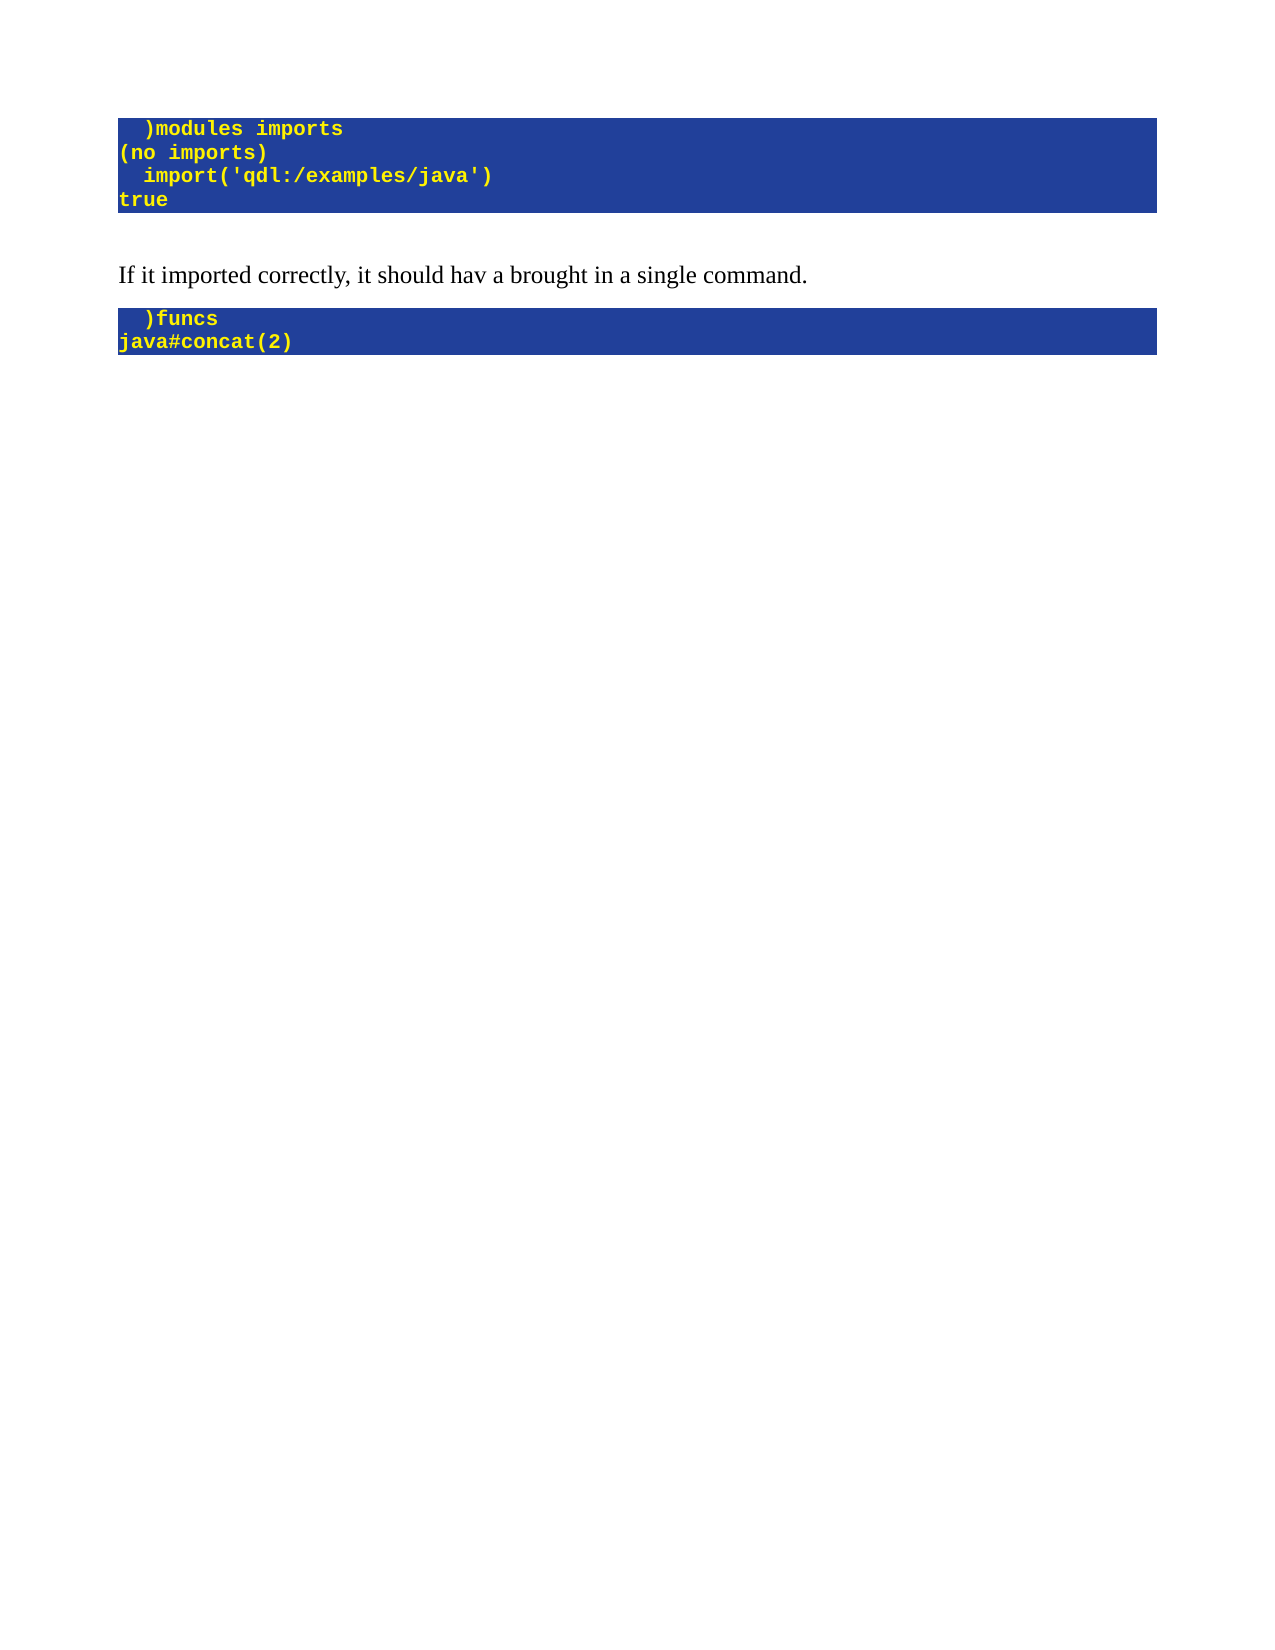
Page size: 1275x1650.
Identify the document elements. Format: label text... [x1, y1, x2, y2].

text If it imported correctly, it should hav a brought in a single command. [118, 260, 1157, 289]
text )modules imports [118, 118, 1157, 142]
text import('qdl:/examples/java') [118, 165, 1157, 189]
text java#concat(2) [118, 332, 1157, 355]
text (no imports) [118, 142, 1157, 165]
text true [118, 189, 1157, 213]
text )funcs [118, 308, 1157, 332]
